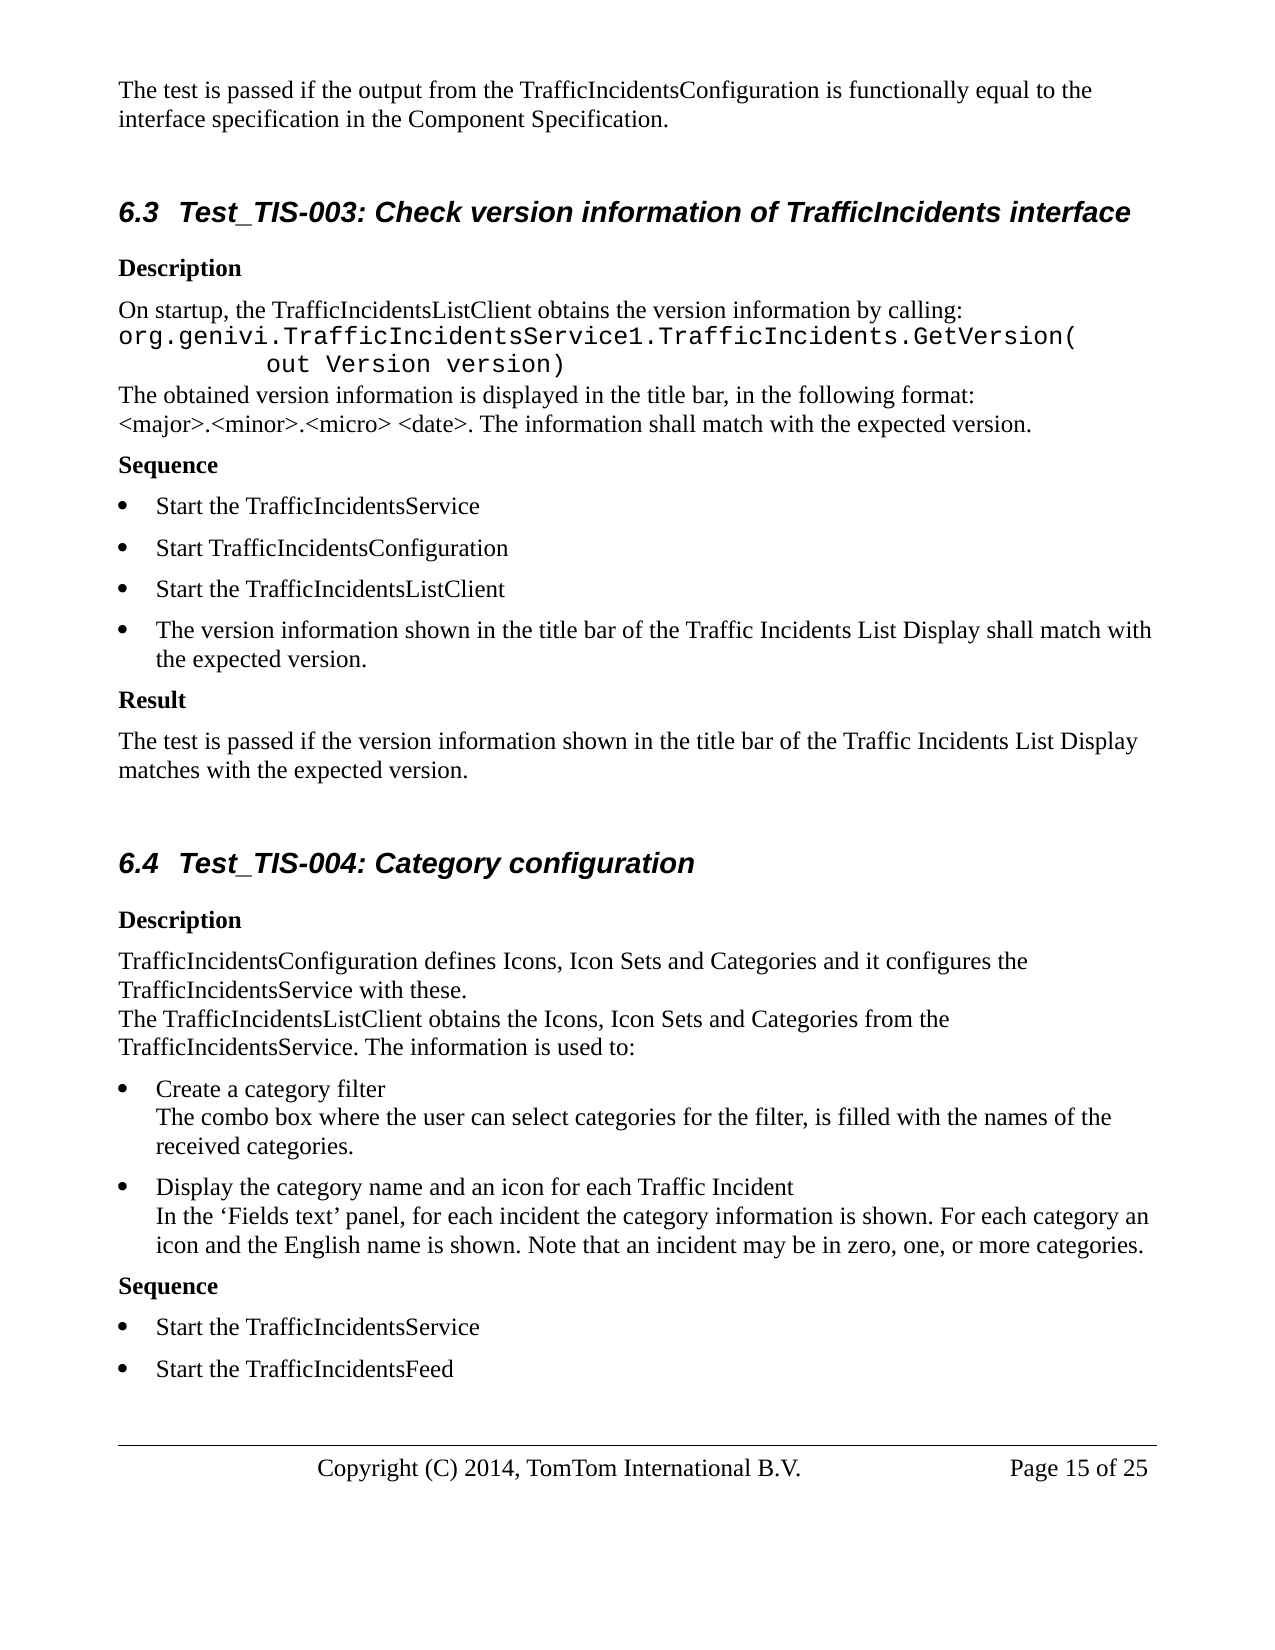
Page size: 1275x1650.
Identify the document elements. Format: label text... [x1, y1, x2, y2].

subtitle Test_TIS-003: Check version information of TrafficIncidents interface [118, 195, 1157, 228]
list Start the TrafficIncidentsFeed [118, 1354, 1157, 1382]
text The test is passed if the output from the TrafficIncidentsConfiguration is functionally equal to the interface specification in the Component Specification. [118, 75, 1157, 132]
text Sequence [118, 1271, 1157, 1300]
text On startup, the TrafficIncidentsListClient obtains the version information by calling: org.genivi.TrafficIncidentsService1.TrafficIncidents.GetVersion( out Version version) The obtained version information is displayed in the title bar, in the following format: <major>.<minor>.<micro> <date>. The information shall match with the expected version. [118, 295, 1157, 438]
text Description [118, 253, 1157, 282]
list Start the TrafficIncidentsService [118, 491, 1157, 520]
text Sequence [118, 450, 1157, 479]
text The test is passed if the version information shown in the title bar of the Traffic Incidents List Display matches with the expected version. [118, 726, 1157, 784]
subtitle Test_TIS-004: Category configuration [118, 846, 1157, 880]
list Display the category name and an icon for each Traffic Incident In the ‘Fields text’ panel, for each incident the category information is shown. For each category an icon and the English name is shown. Note that an incident may be in zero, one, or more categories. [118, 1172, 1157, 1259]
text Result [118, 685, 1157, 714]
list Start the TrafficIncidentsListClient [118, 574, 1157, 603]
list Start TrafficIncidentsConfiguration [118, 533, 1157, 561]
text TrafficIncidentsConfiguration defines Icons, Icon Sets and Categories and it configures the TrafficIncidentsService with these. The TrafficIncidentsListClient obtains the Icons, Icon Sets and Categories from the TrafficIncidentsService. The information is used to: [118, 946, 1157, 1061]
list Create a category filter The combo box where the user can select categories for the filter, is filled with the names of the received categories. [118, 1074, 1157, 1160]
list The version information shown in the title bar of the Traffic Incidents List Display shall match with the expected version. [118, 615, 1157, 673]
list Start the TrafficIncidentsService [118, 1312, 1157, 1341]
text Description [118, 905, 1157, 934]
